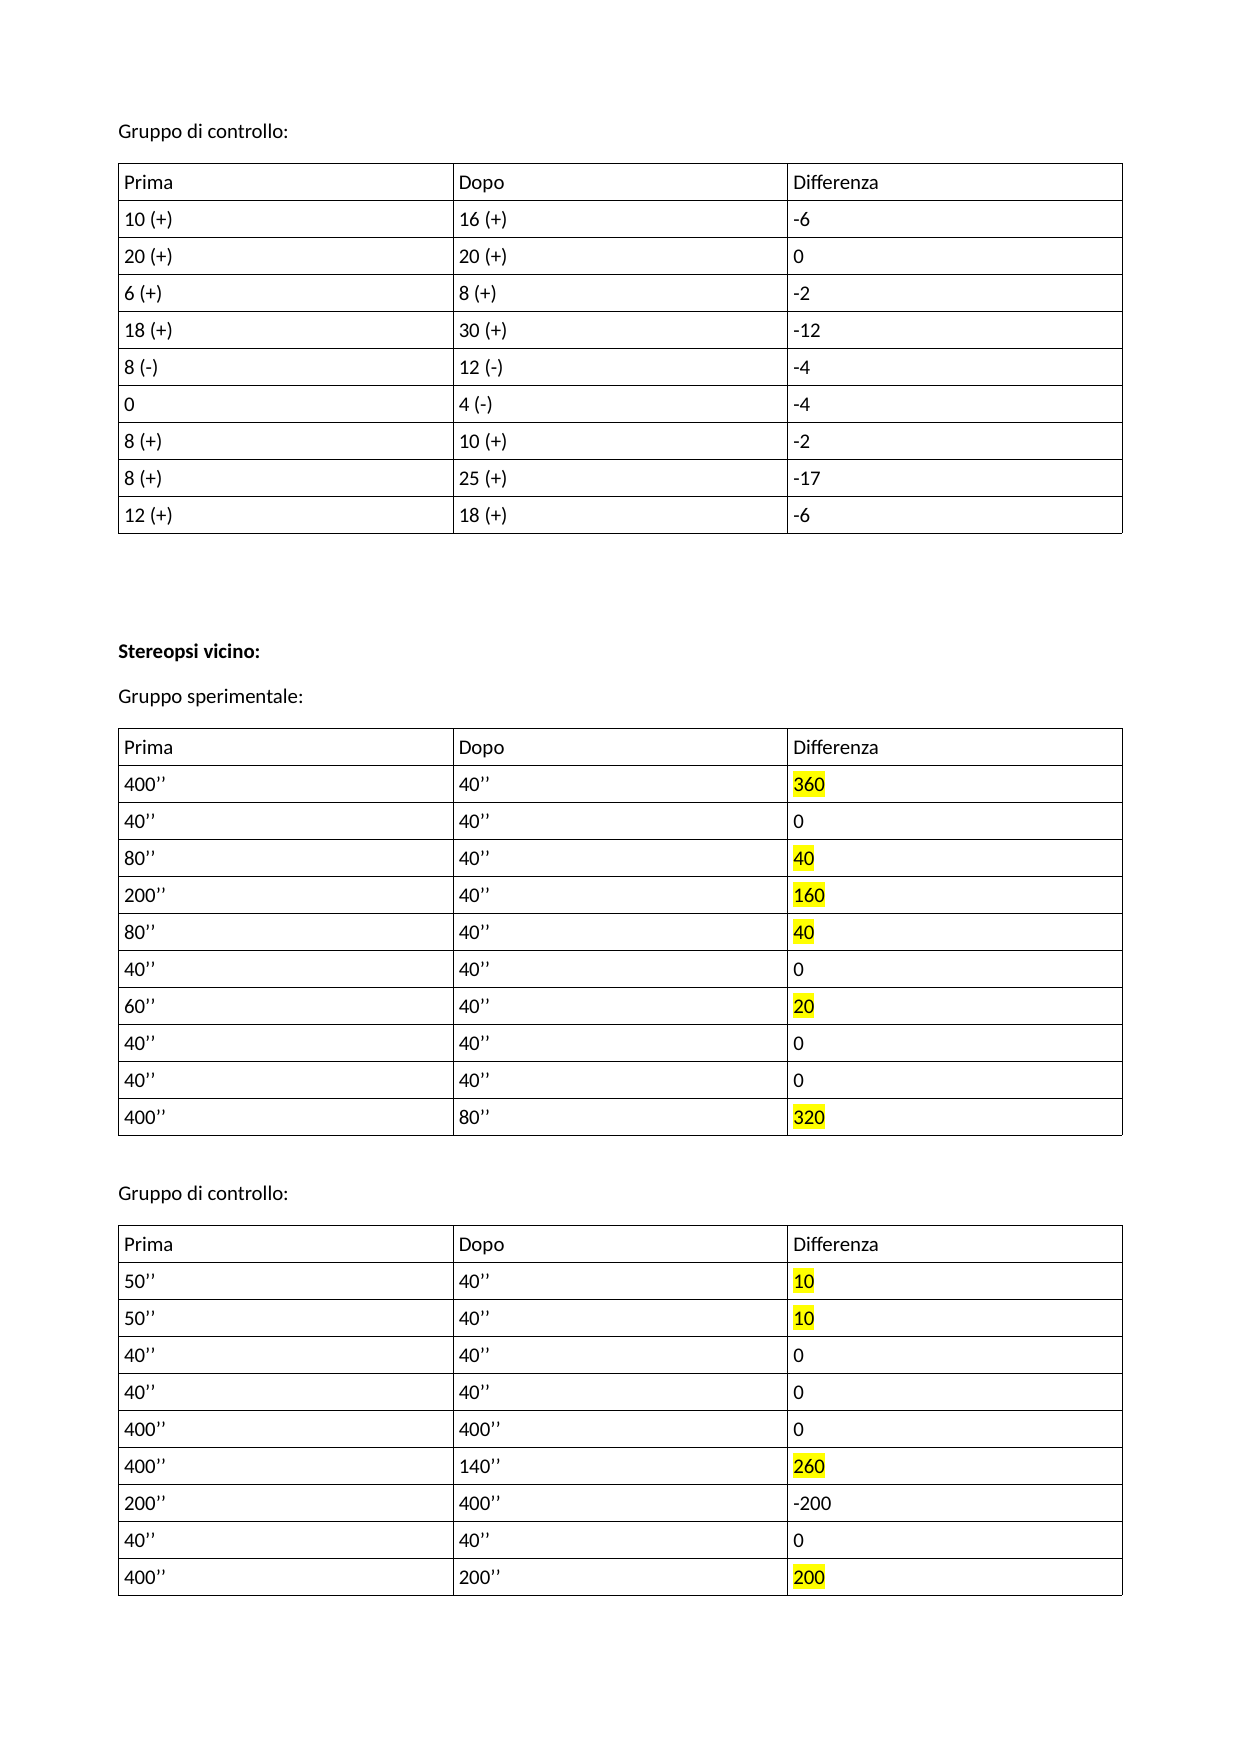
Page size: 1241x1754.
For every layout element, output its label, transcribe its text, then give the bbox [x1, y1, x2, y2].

table_cell -200 [788, 1485, 1122, 1521]
table_cell 80’’ [119, 914, 453, 950]
text Gruppo di controllo: [118, 1180, 1122, 1206]
table_cell 10 (+) [454, 423, 787, 459]
table_cell 40’’ [454, 803, 787, 839]
table_cell 40’’ [454, 1522, 787, 1558]
table_cell 40’’ [454, 840, 787, 876]
table_cell 40’’ [119, 803, 453, 839]
table_cell 0 [788, 1025, 1122, 1061]
table_cell 10 (+) [119, 201, 453, 237]
table_cell 260 [788, 1448, 1122, 1484]
table_cell 12 (+) [119, 497, 453, 533]
table_cell 400’’ [119, 1411, 453, 1447]
table_header Differenza [788, 729, 1122, 765]
table_cell 8 (+) [119, 423, 453, 459]
table_cell 40’’ [119, 1025, 453, 1061]
table_cell 0 [788, 1411, 1122, 1447]
text Stereopsi vicino: [118, 638, 1122, 664]
table_cell 40’’ [454, 988, 787, 1024]
table_cell 400’’ [119, 1448, 453, 1484]
table_cell 6 (+) [119, 275, 453, 311]
table_cell -12 [788, 312, 1122, 348]
table_header Differenza [788, 1226, 1122, 1262]
table_cell 80’’ [119, 840, 453, 876]
table_cell 40’’ [454, 1374, 787, 1410]
table_cell 40’’ [119, 1337, 453, 1373]
table_cell 25 (+) [454, 460, 787, 496]
table_cell -6 [788, 201, 1122, 237]
table_cell 320 [788, 1099, 1122, 1135]
table_cell 10 [788, 1300, 1122, 1336]
table_header Dopo [454, 164, 787, 200]
table_cell 0 [788, 1337, 1122, 1373]
table_cell 40’’ [454, 1337, 787, 1373]
table_header Dopo [454, 729, 787, 765]
table_header Prima [119, 1226, 453, 1262]
text Gruppo di controllo: [118, 118, 1122, 143]
table_cell 200’’ [119, 1485, 453, 1521]
table_cell 40 [788, 840, 1122, 876]
table_cell 40’’ [454, 766, 787, 802]
table_cell 50’’ [119, 1300, 453, 1336]
table_cell 20 (+) [119, 238, 453, 274]
table_cell 400’’ [454, 1411, 787, 1447]
table_cell 60’’ [119, 988, 453, 1024]
table_cell 40 [788, 914, 1122, 950]
table_cell 8 (-) [119, 349, 453, 385]
table_cell 40’’ [454, 914, 787, 950]
table_cell 0 [119, 386, 453, 422]
table_header Prima [119, 729, 453, 765]
table_cell -4 [788, 386, 1122, 422]
table_cell 0 [788, 1374, 1122, 1410]
text Gruppo sperimentale: [118, 683, 1122, 709]
table_cell 10 [788, 1263, 1122, 1299]
table_cell 40’’ [454, 877, 787, 913]
table_cell 80’’ [454, 1099, 787, 1135]
table_cell 0 [788, 1062, 1122, 1098]
table_cell 400’’ [119, 766, 453, 802]
table_cell 50’’ [119, 1263, 453, 1299]
table_cell -2 [788, 275, 1122, 311]
table_cell 200’’ [454, 1559, 787, 1595]
table_cell 20 [788, 988, 1122, 1024]
table_cell 0 [788, 951, 1122, 987]
table_cell 18 (+) [454, 497, 787, 533]
table_cell 0 [788, 1522, 1122, 1558]
table_cell 400’’ [454, 1485, 787, 1521]
table_cell 30 (+) [454, 312, 787, 348]
table_header Dopo [454, 1226, 787, 1262]
table_cell 12 (-) [454, 349, 787, 385]
table_cell 160 [788, 877, 1122, 913]
table_cell 40’’ [454, 951, 787, 987]
table_cell 4 (-) [454, 386, 787, 422]
table_cell 400’’ [119, 1559, 453, 1595]
table_cell 8 (+) [119, 460, 453, 496]
table_cell -6 [788, 497, 1122, 533]
table_cell 140’’ [454, 1448, 787, 1484]
table_cell 0 [788, 803, 1122, 839]
table_cell 16 (+) [454, 201, 787, 237]
table_cell 8 (+) [454, 275, 787, 311]
table_cell -17 [788, 460, 1122, 496]
table_cell 40’’ [119, 951, 453, 987]
table_cell 0 [788, 238, 1122, 274]
table_cell 40’’ [454, 1263, 787, 1299]
table_cell 40’’ [119, 1062, 453, 1098]
table_cell 40’’ [454, 1025, 787, 1061]
table_cell 360 [788, 766, 1122, 802]
table_cell 18 (+) [119, 312, 453, 348]
table_cell -2 [788, 423, 1122, 459]
table_cell 40’’ [454, 1300, 787, 1336]
table_cell 40’’ [119, 1374, 453, 1410]
table_cell 20 (+) [454, 238, 787, 274]
table_header Differenza [788, 164, 1122, 200]
table_cell 200 [788, 1559, 1122, 1595]
table_cell 400’’ [119, 1099, 453, 1135]
table_cell 40’’ [454, 1062, 787, 1098]
table_cell -4 [788, 349, 1122, 385]
table_cell 200’’ [119, 877, 453, 913]
table_header Prima [119, 164, 453, 200]
table_cell 40’’ [119, 1522, 453, 1558]
